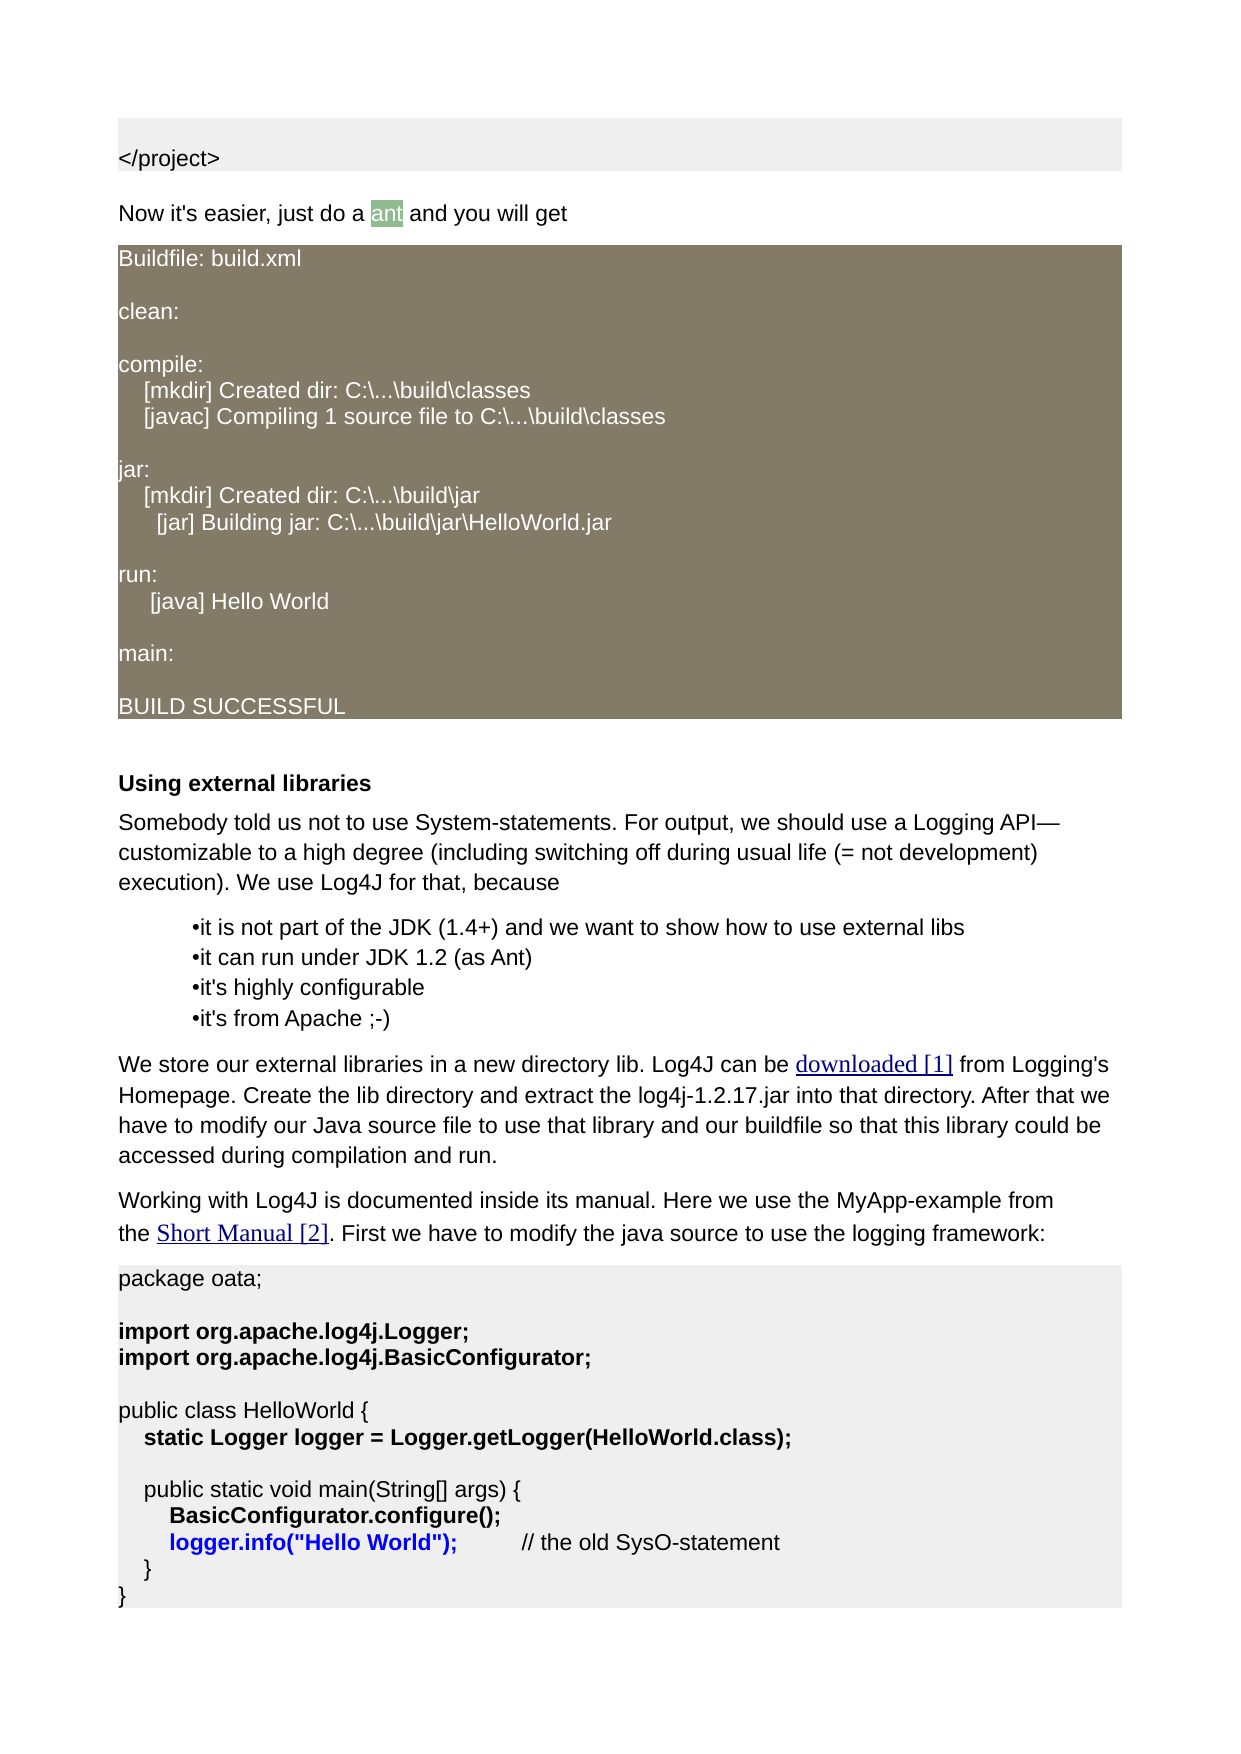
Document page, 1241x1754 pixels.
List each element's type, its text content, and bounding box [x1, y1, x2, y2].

text [java] Hello World [118, 588, 1122, 614]
text We store our external libraries in a new directory lib. Log4J can be downloaded [1] from Logging's Homepage. Create the lib directory and extract the log4j-1.2.17.jar into that directory. After that we have to modify our Java source file to use that library and our buildfile so that this library could be accessed during compilation and run. [118, 1049, 1122, 1169]
text [mkdir] Created dir: C:\...\build\jar [118, 482, 1122, 509]
text [javac] Compiling 1 source file to C:\...\build\classes [118, 403, 1122, 429]
text compile: [118, 351, 1122, 377]
text import org.apache.log4j.Logger; [118, 1318, 1122, 1344]
text Buildfile: build.xml [118, 245, 1122, 271]
text static Logger logger = Logger.getLogger(HelloWorld.class); [118, 1423, 1122, 1450]
text } [118, 1582, 1122, 1608]
text clean: [118, 298, 1122, 324]
list it's highly configurable [118, 974, 1122, 1001]
text BUILD SUCCESSFUL [118, 693, 1122, 719]
list it's from Apache ;-) [118, 1004, 1122, 1031]
text jar: [118, 456, 1122, 482]
text public class HelloWorld { [118, 1397, 1122, 1423]
text } [118, 1555, 1122, 1582]
text BasicConfigurator.configure(); [118, 1502, 1122, 1529]
text import org.apache.log4j.BasicConfigurator; [118, 1344, 1122, 1371]
text [jar] Building jar: C:\...\build\jar\HelloWorld.jar [118, 509, 1122, 535]
text </project> [118, 144, 1122, 171]
text run: [118, 561, 1122, 588]
list it is not part of the JDK (1.4+) and we want to show how to use external libs [118, 914, 1122, 940]
text package oata; [118, 1265, 1122, 1292]
text public static void main(String[] args) { [118, 1476, 1122, 1502]
text main: [118, 640, 1122, 667]
text logger.info("Hello World"); // the old SysO-statement [118, 1529, 1122, 1555]
text Now it's easier, just do a ant and you will get [118, 200, 1122, 227]
text [mkdir] Created dir: C:\...\build\classes [118, 377, 1122, 403]
text Somebody told us not to use System-statements. For output, we should use a Logging API—customizable to a high degree (including switching off during usual life (= not development) execution). We use Log4J for that, because [118, 809, 1122, 895]
text Working with Log4J is documented inside its manual. Here we use the MyApp-example from the Short Manual [2]. First we have to modify the java source to use the logging framework: [118, 1187, 1122, 1246]
list it can run under JDK 1.2 (as Ant) [118, 944, 1122, 970]
subtitle Using external libraries [118, 770, 1122, 796]
